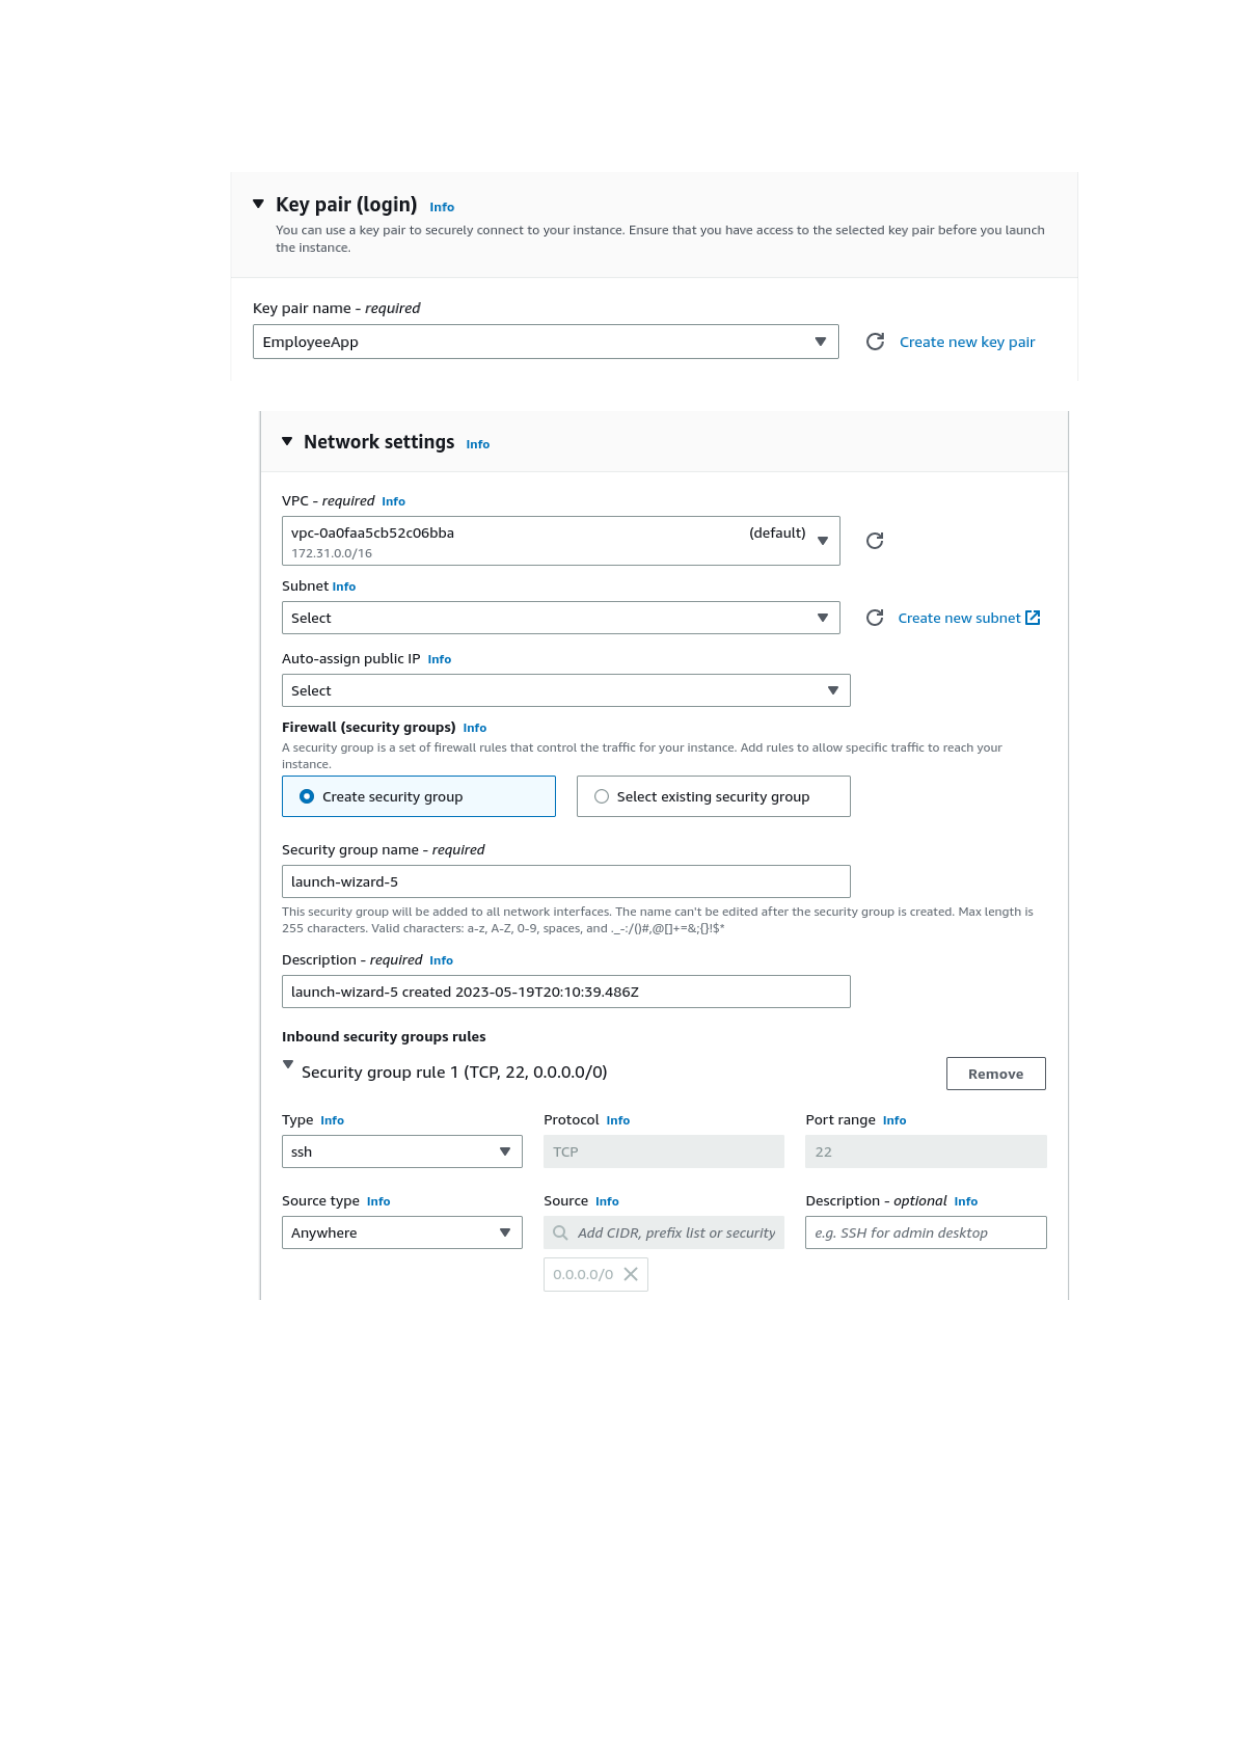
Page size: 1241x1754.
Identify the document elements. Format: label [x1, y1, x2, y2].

picture [230, 172, 1079, 381]
picture [258, 411, 1070, 1300]
